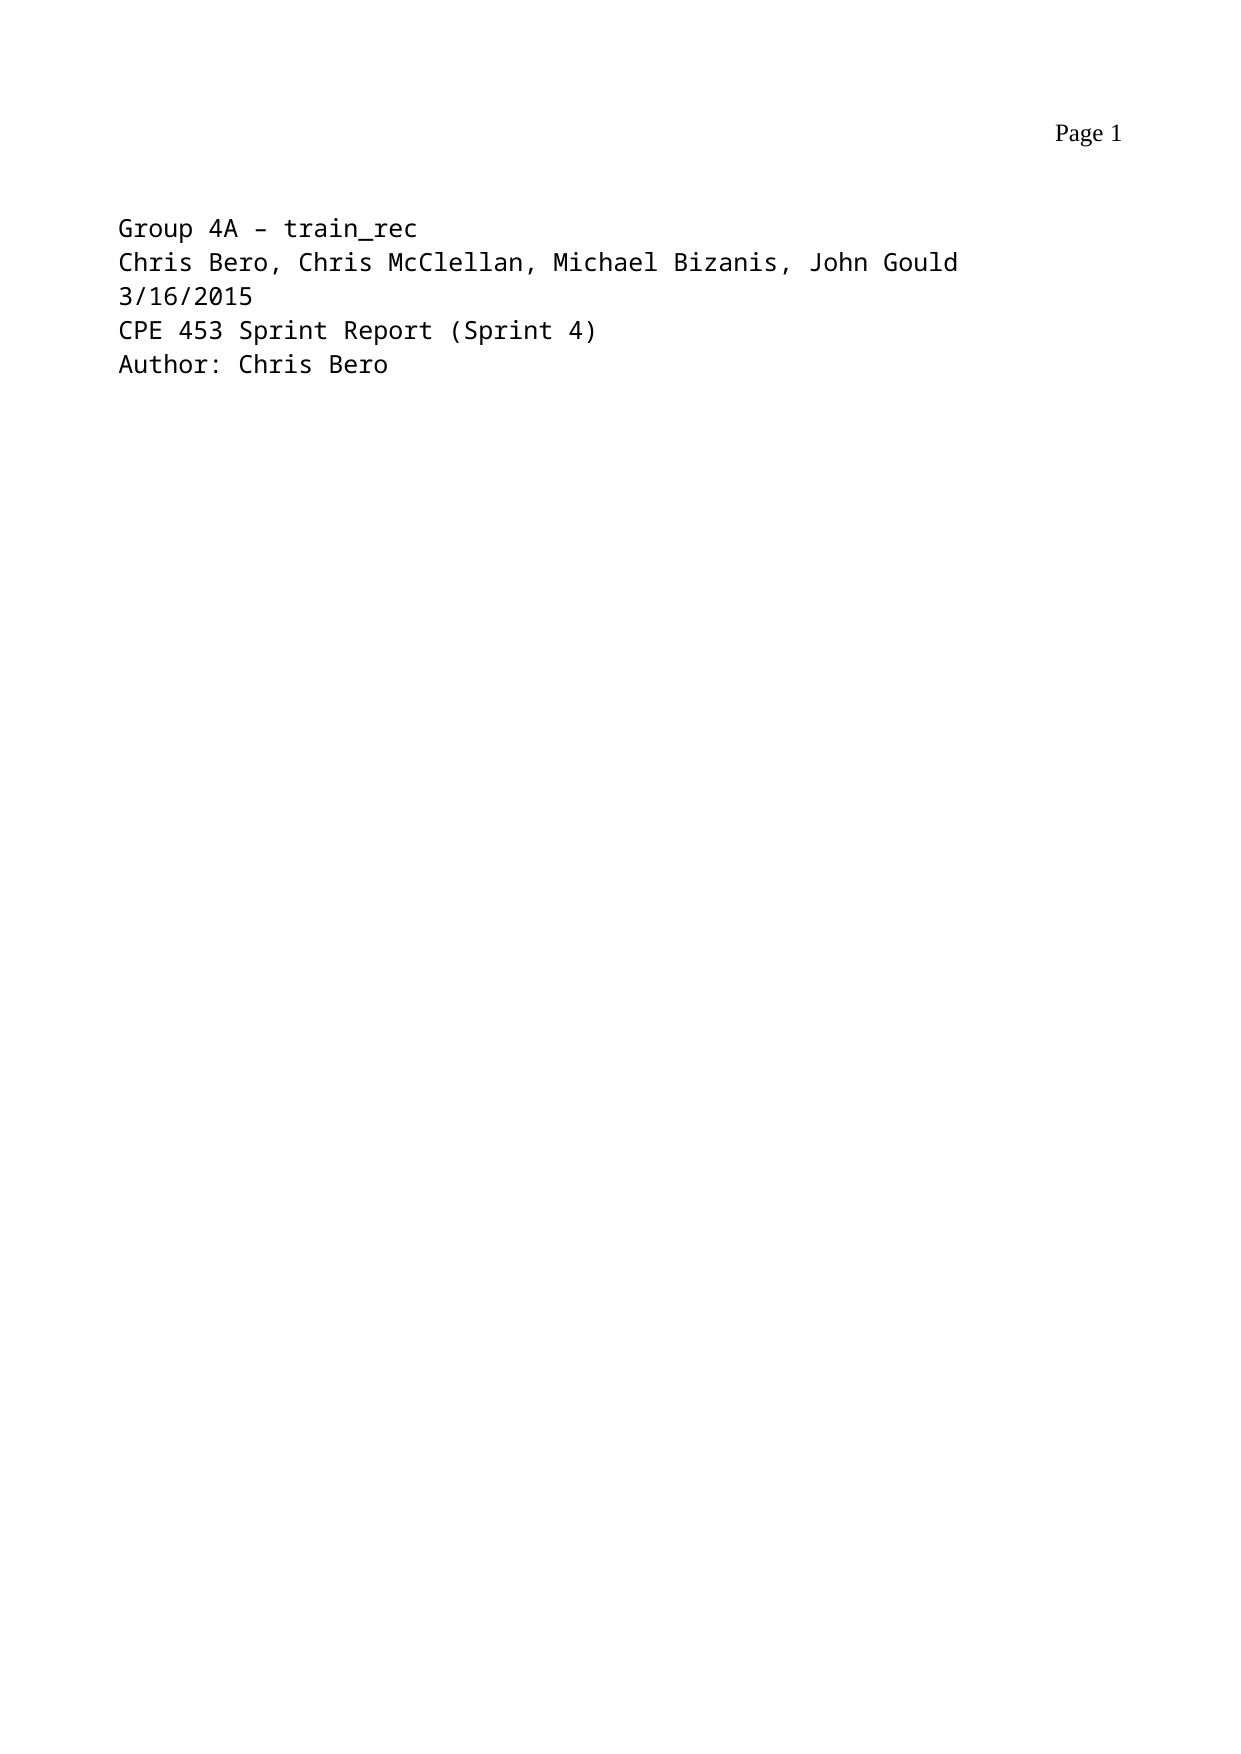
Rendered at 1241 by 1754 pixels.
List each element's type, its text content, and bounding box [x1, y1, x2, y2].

text Group 4A – train_rec [118, 210, 1122, 244]
text 3/16/2015 [118, 278, 1122, 313]
text Chris Bero, Chris McClellan, Michael Bizanis, John Gould [118, 244, 1122, 278]
text CPE 453 Sprint Report (Sprint 4) [118, 313, 1122, 347]
text Author: Chris Bero [118, 347, 1122, 381]
